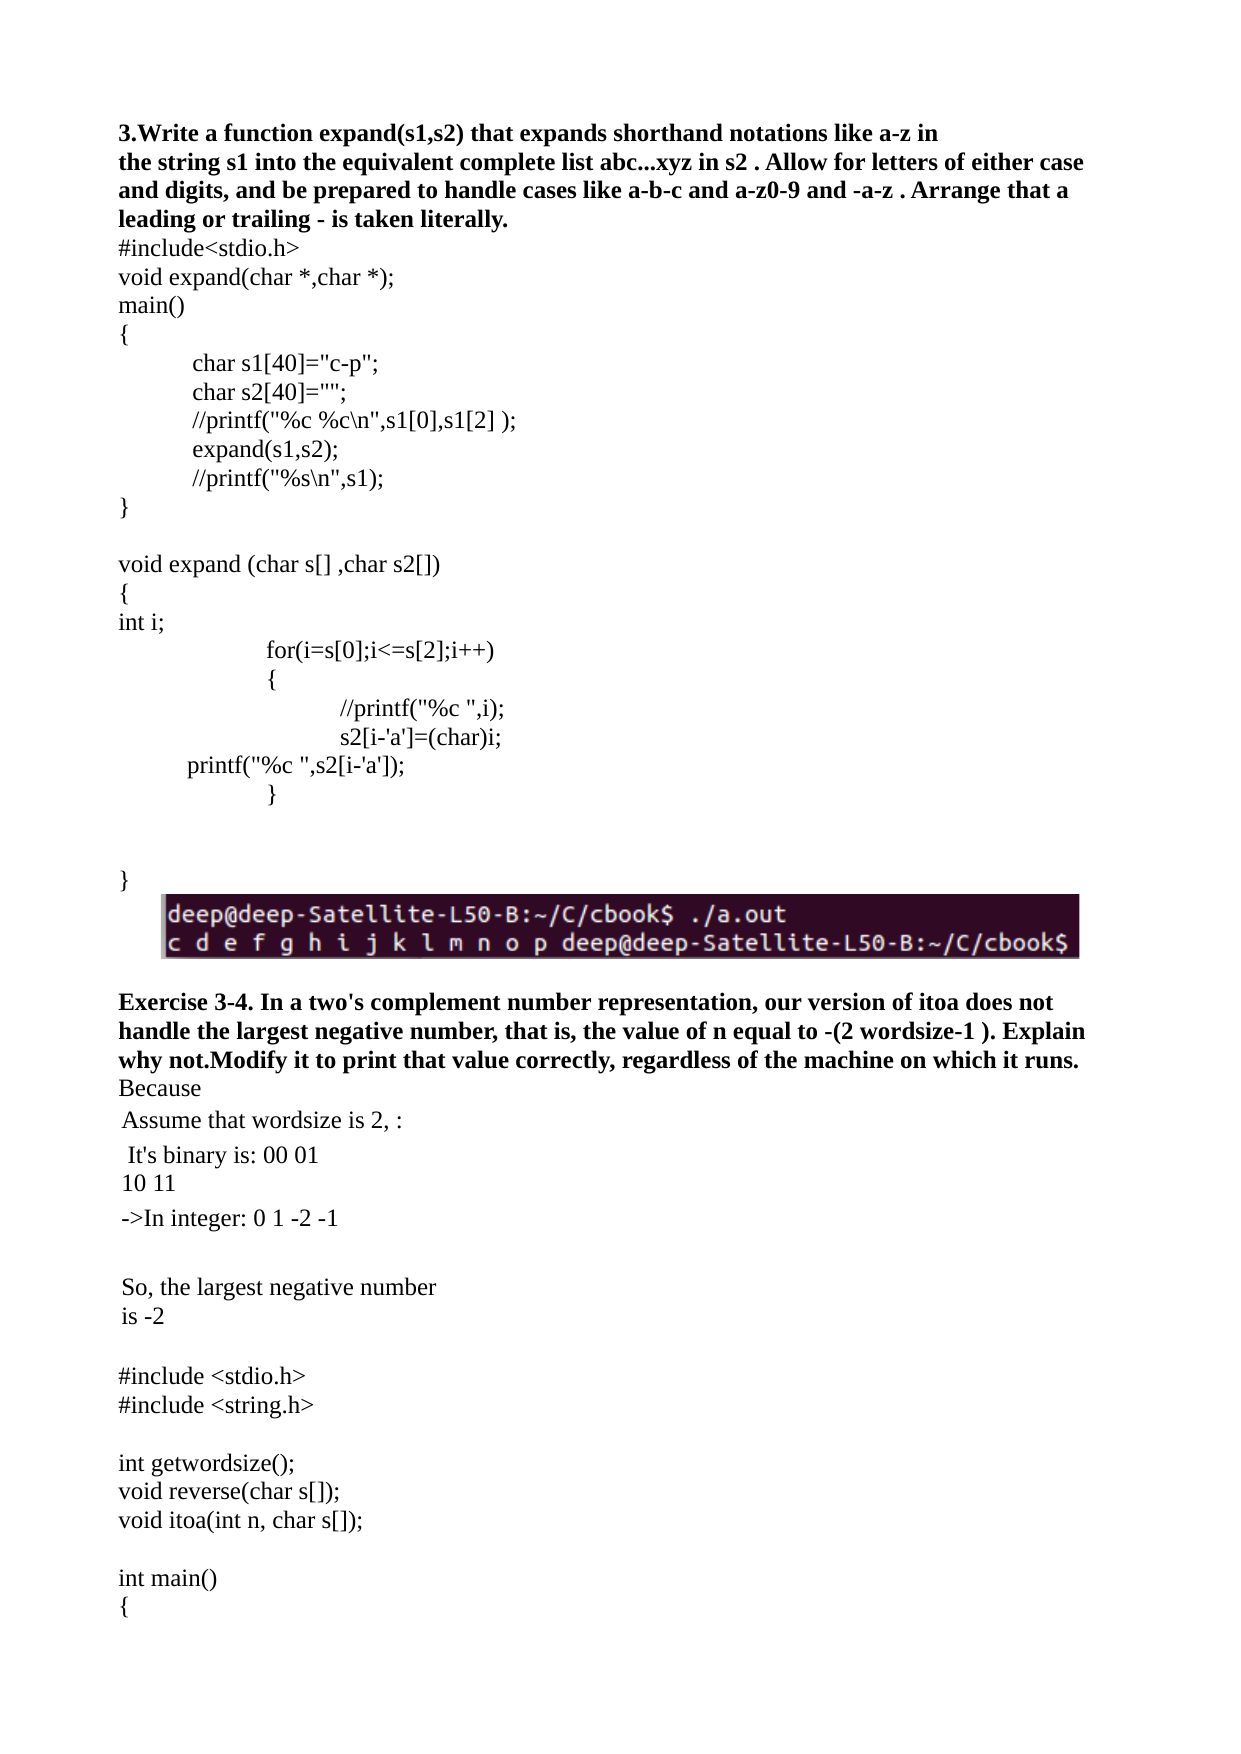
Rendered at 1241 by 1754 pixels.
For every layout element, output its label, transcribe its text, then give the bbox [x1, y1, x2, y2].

text int getwordsize(); [118, 1448, 1122, 1476]
text the string s1 into the equivalent complete list abc...xyz in s2 . Allow for letters of either case [118, 147, 1122, 176]
text } [118, 779, 1122, 808]
picture [160, 894, 1080, 959]
text void reverse(char s[]); [118, 1476, 1122, 1505]
text Because [118, 1073, 1122, 1102]
text int main() [118, 1563, 1122, 1591]
text //printf("%c ",i); [118, 693, 1122, 722]
text main() [118, 291, 1122, 319]
text //printf("%s\n",s1); [118, 463, 1122, 492]
text #include <stdio.h> [118, 1361, 1122, 1390]
text } [118, 492, 1122, 521]
text //printf("%c %c\n",s1[0],s1[2] ); [118, 406, 1122, 434]
text void expand (char s[] ,char s2[]) [118, 549, 1122, 578]
text #include<stdio.h> [118, 233, 1122, 262]
text s2[i-'a']=(char)i; [118, 722, 1122, 751]
text char s1[40]="c-p"; [118, 348, 1122, 377]
text #include <string.h> [118, 1390, 1122, 1419]
text void expand(char *,char *); [118, 262, 1122, 291]
text { [118, 664, 1122, 693]
text char s2[40]=""; [118, 377, 1122, 406]
text leading or trailing - is taken literally. [118, 204, 1122, 233]
text void itoa(int n, char s[]); [118, 1505, 1122, 1534]
text handle the largest negative number, that is, the value of n equal to -(2 wordsize-1 ). Explain why not.Modify it to print that value correctly, regardless of the machine on which it runs. [118, 1016, 1122, 1073]
text int i; [118, 607, 1122, 636]
table_header So, the largest negative number is -2 [118, 1269, 442, 1333]
text { [118, 319, 1122, 348]
table_header Assume that wordsize is 2, : [118, 1102, 529, 1137]
text for(i=s[0];i<=s[2];i++) [118, 636, 1122, 664]
text } [118, 866, 1122, 894]
table_header It's binary is: 00 01 10 11 [118, 1137, 348, 1200]
text Exercise 3-4. In a two's complement number representation, our version of itoa does not [118, 987, 1122, 1016]
table_cell [118, 1235, 348, 1269]
text { [118, 1591, 1122, 1620]
table_cell ->In integer: 0 1 -2 -1 [118, 1200, 348, 1235]
text expand(s1,s2); [118, 434, 1122, 463]
text { [118, 578, 1122, 607]
text printf("%c ",s2[i-'a']); [118, 751, 1122, 779]
text and digits, and be prepared to handle cases like a-b-c and a-z0-9 and -a-z . Arrange that a [118, 176, 1122, 204]
text 3.Write a function expand(s1,s2) that expands shorthand notations like a-z in [118, 118, 1122, 147]
